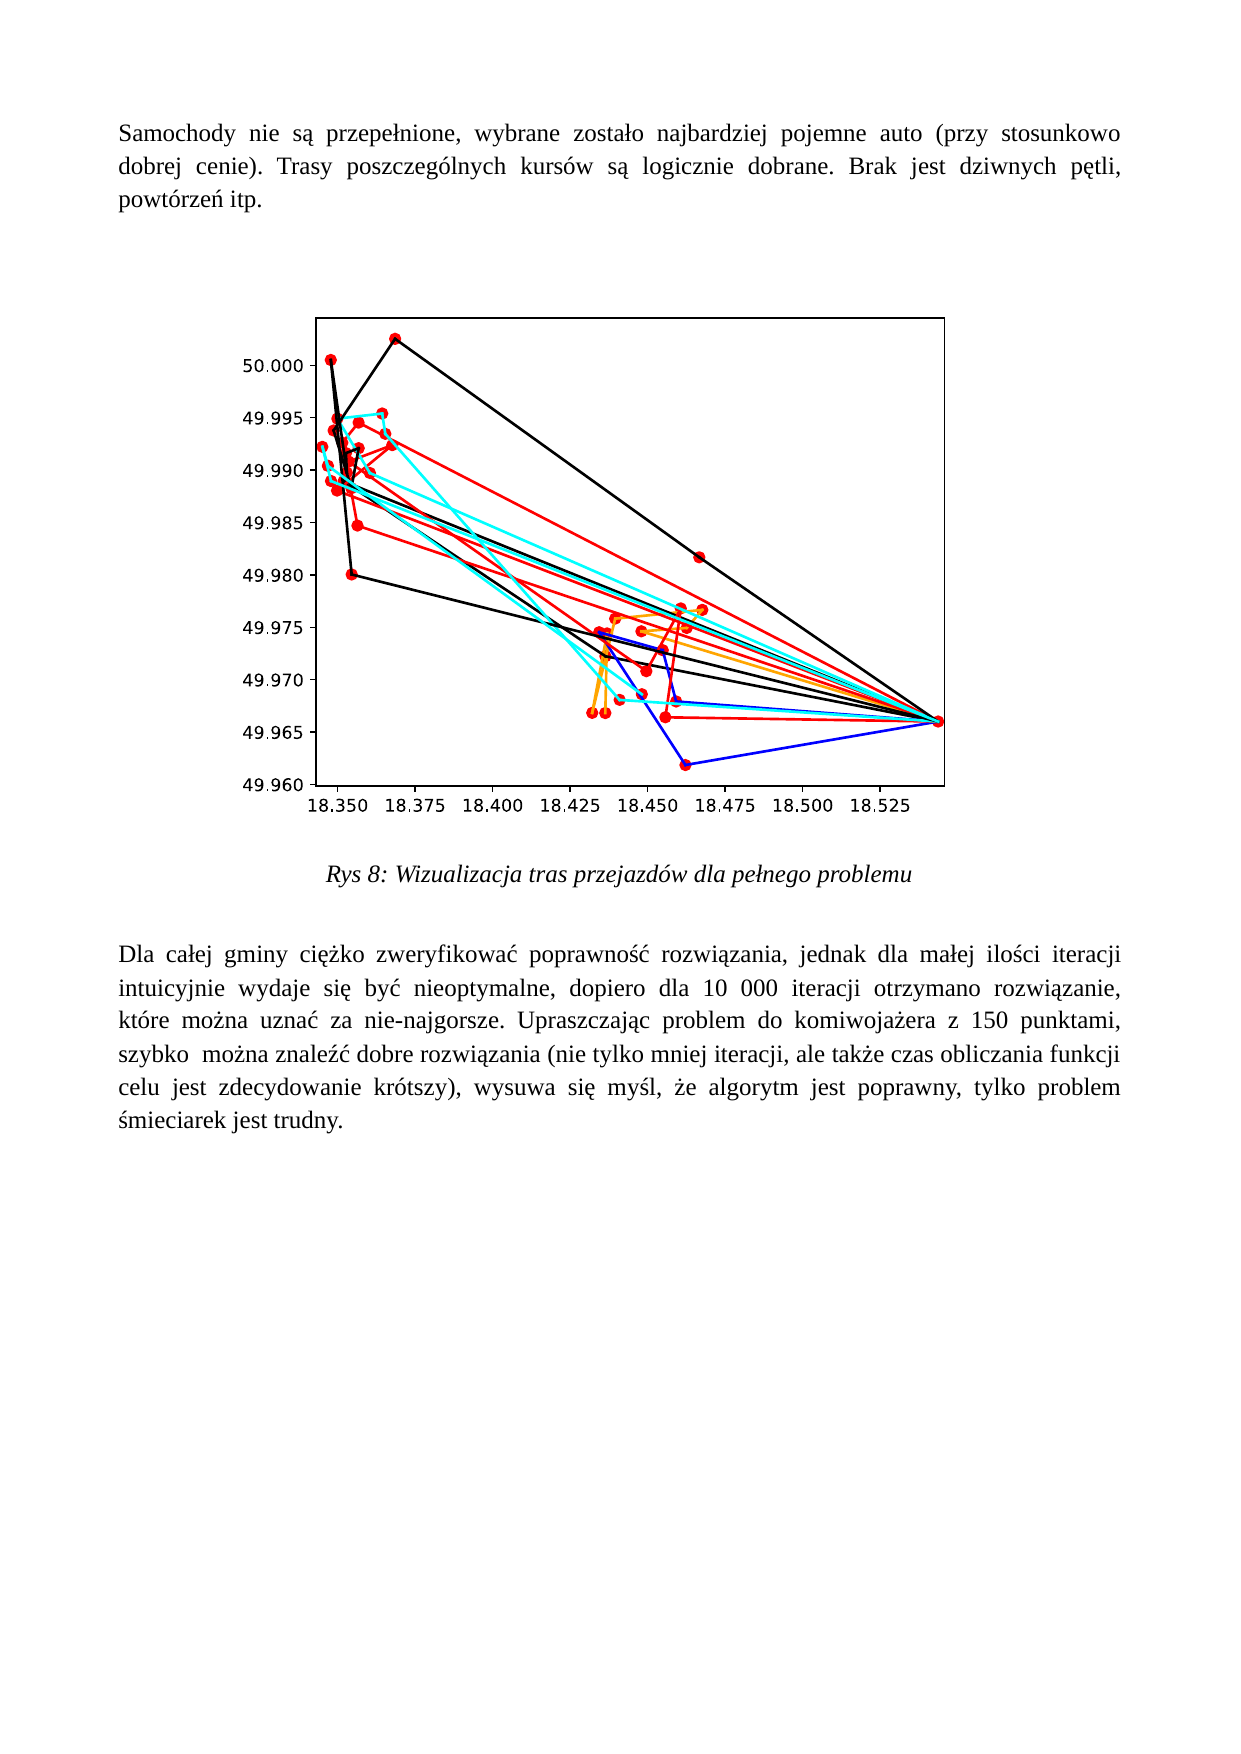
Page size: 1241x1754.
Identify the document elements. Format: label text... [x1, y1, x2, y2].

text Rys 8: Wizualizacja tras przejazdów dla pełnego problemu [214, 244, 1026, 888]
text Samochody nie są przepełnione, wybrane zostało najbardziej pojemne auto (przy stosunkowo dobrej cenie). Trasy poszczególnych kursów są logicznie dobrane. Brak jest dziwnych pętli, powtórzeń itp. [118, 118, 1122, 213]
text Dla całej gminy ciężko zweryfikować poprawność rozwiązania, jednak dla małej ilości iteracji intuicyjnie wydaje się być nieoptymalne, dopiero dla 10 000 iteracji otrzymano rozwiązanie, które można uznać za nie-najgorsze. Upraszczając problem do komiwojażera z 150 punktami, szybko można znaleźć dobre rozwiązania (nie tylko mniej iteracji, ale także czas obliczania funkcji celu jest zdecydowanie krótszy), wysuwa się myśl, że algorytm jest poprawny, tylko problem śmieciarek jest trudny. [118, 939, 1122, 1133]
